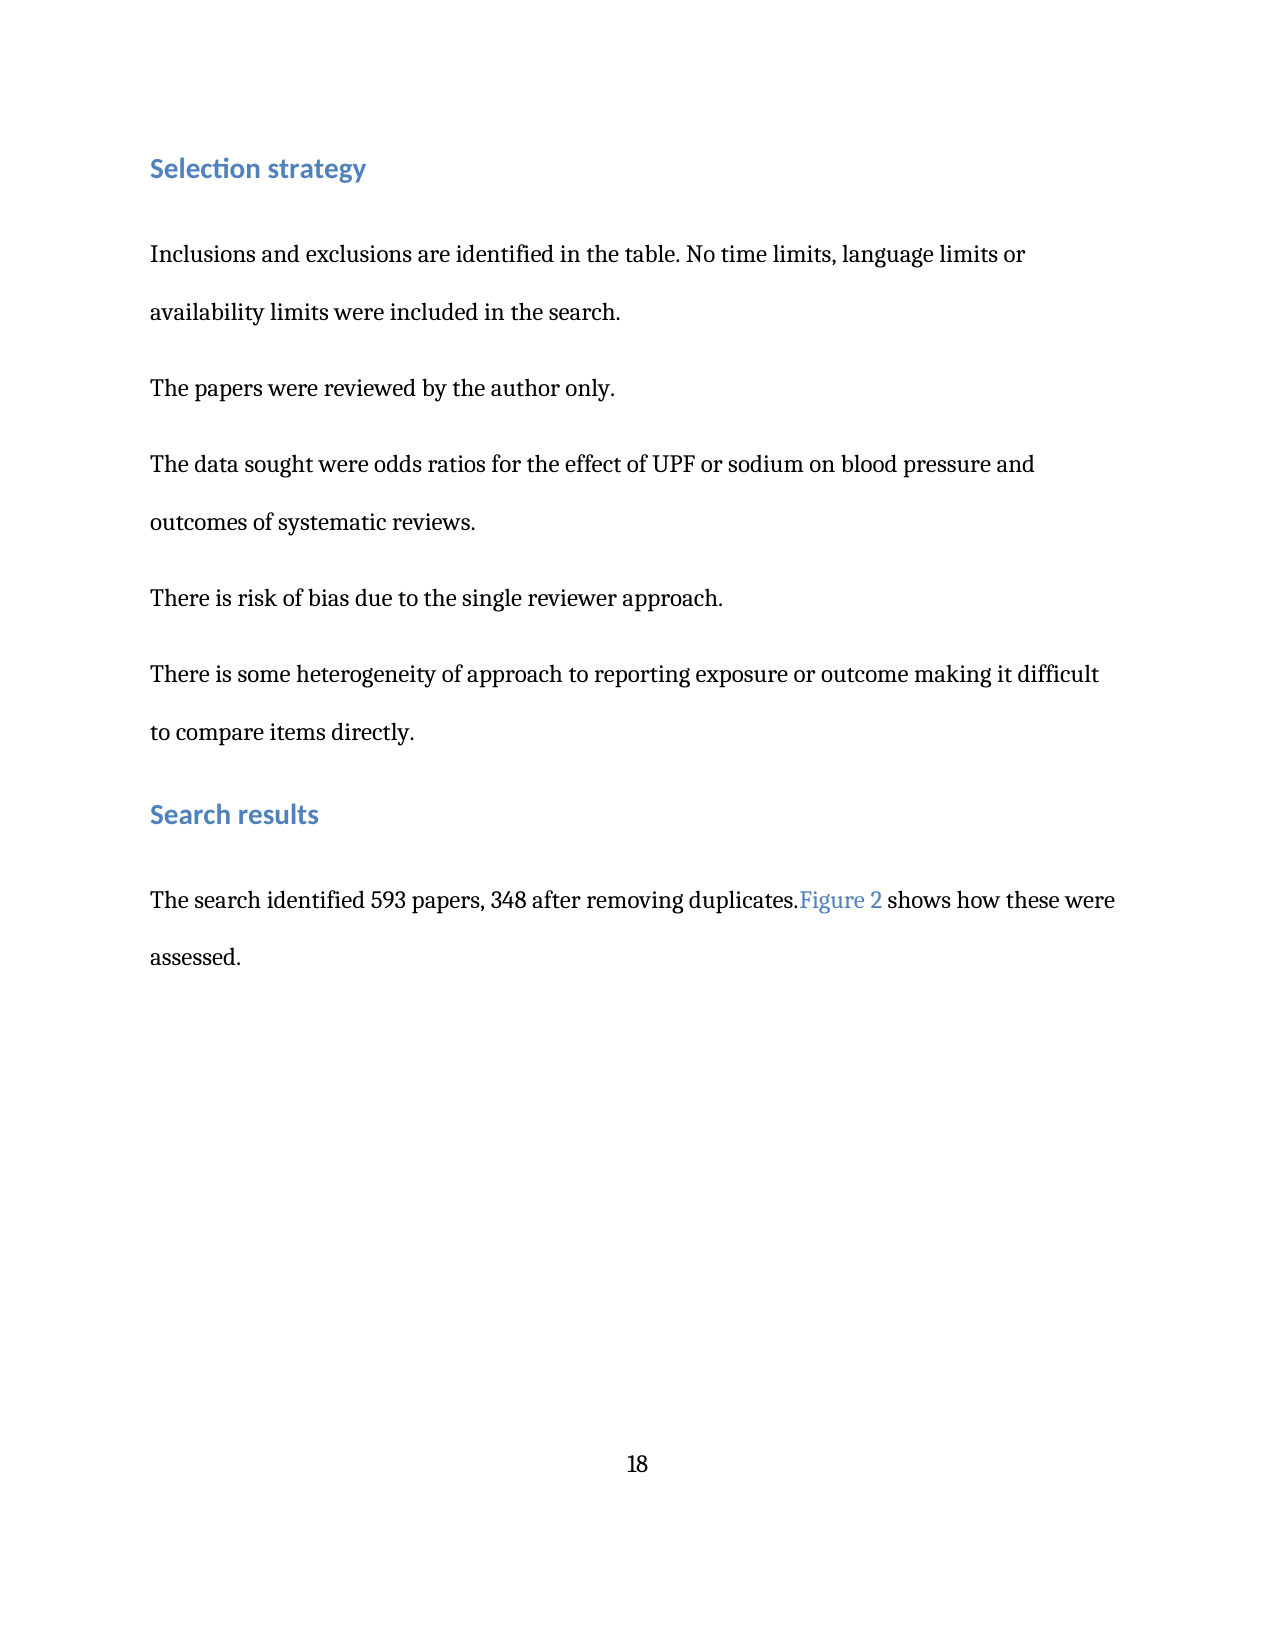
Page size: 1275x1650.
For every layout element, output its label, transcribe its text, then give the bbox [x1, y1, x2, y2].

text The papers were reviewed by the author only. [150, 374, 1125, 402]
text There is risk of bias due to the single reviewer approach. [150, 584, 1125, 612]
text Inclusions and exclusions are identified in the table. No time limits, language limits or availability limits were included in the search. [150, 240, 1125, 326]
subtitle Search results [150, 796, 1125, 831]
text The search identified 593 papers, 348 after removing duplicates.Figure 2 shows how these were assessed. [150, 886, 1125, 972]
text The data sought were odds ratios for the effect of UPF or sodium on blood pressure and outcomes of systematic reviews. [150, 450, 1125, 536]
text There is some heterogeneity of approach to reporting exposure or outcome making it difficult to compare items directly. [150, 660, 1125, 746]
subtitle Selection strategy [150, 150, 1125, 186]
